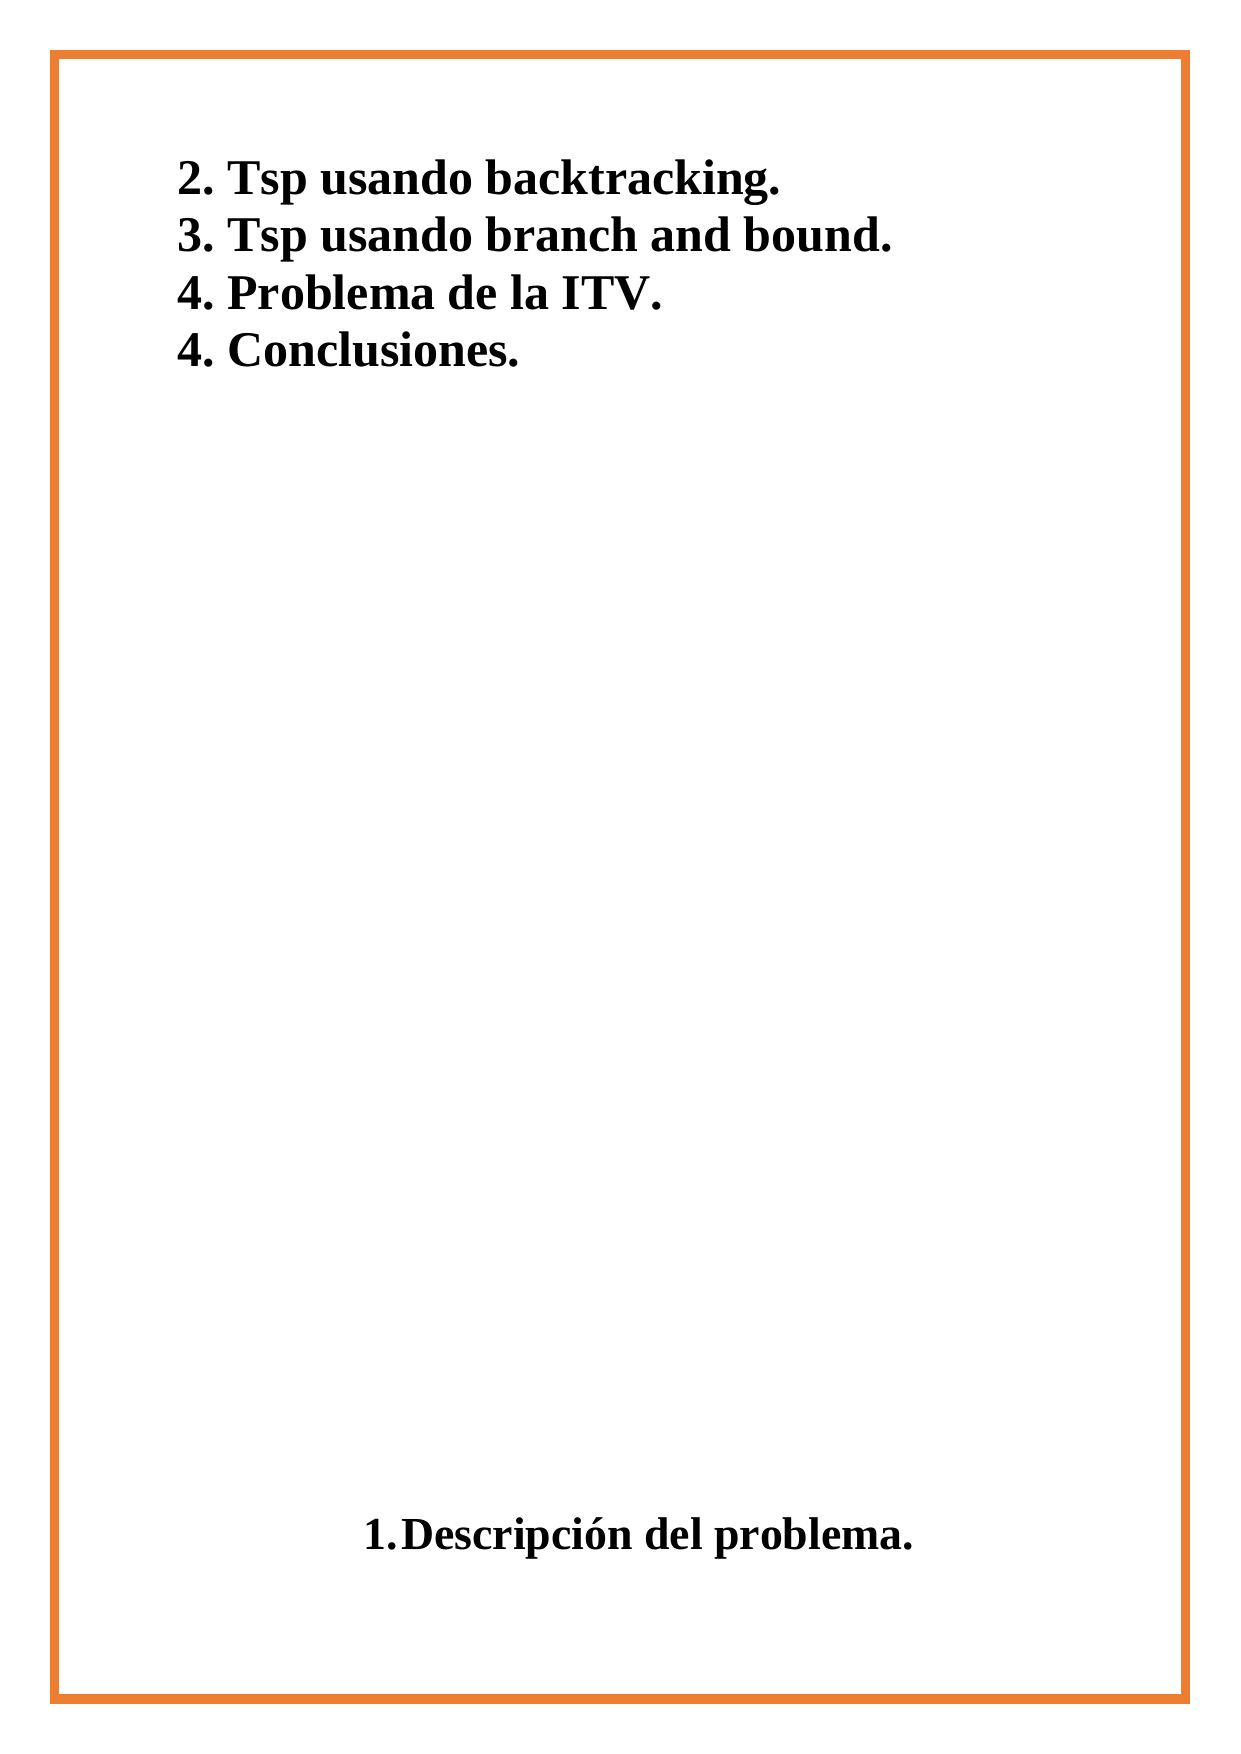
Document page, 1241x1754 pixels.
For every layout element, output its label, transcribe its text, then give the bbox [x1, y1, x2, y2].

text 2. Tsp usando backtracking. [177, 148, 1063, 205]
text 4. Conclusiones. [177, 320, 1063, 378]
list Descripción del problema. [215, 1507, 1063, 1559]
text 3. Tsp usando branch and bound. [177, 205, 1063, 263]
text 4. Problema de la ITV. [177, 263, 1063, 320]
